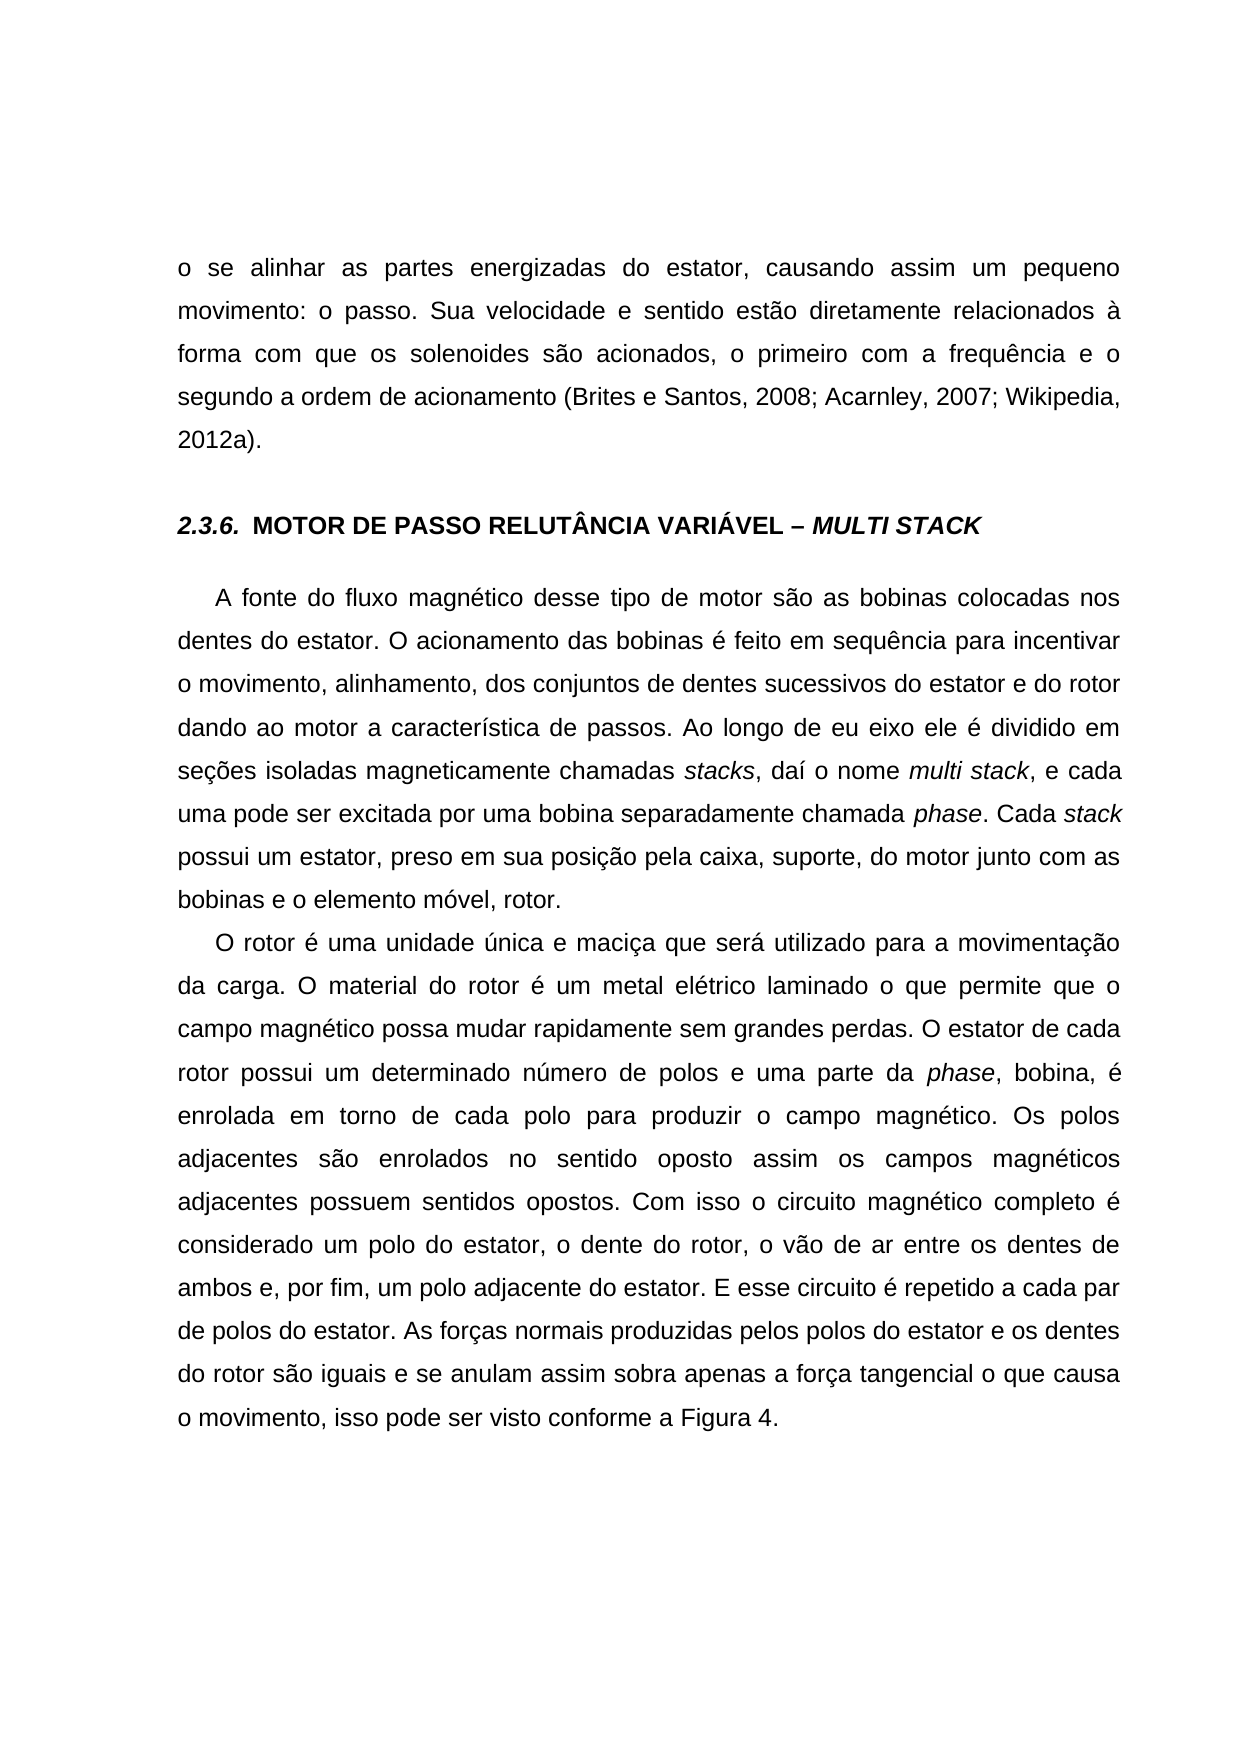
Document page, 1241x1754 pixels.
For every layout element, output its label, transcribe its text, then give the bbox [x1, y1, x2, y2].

text A fonte do fluxo magnético desse tipo de motor são as bobinas colocadas nos dentes do estator. O acionamento das bobinas é feito em sequência para incentivar o movimento, alinhamento, dos conjuntos de dentes sucessivos do estator e do rotor dando ao motor a característica de passos. Ao longo de eu eixo ele é dividido em seções isoladas magneticamente chamadas stacks, daí o nome multi stack, e cada uma pode ser excitada por uma bobina separadamente chamada phase. Cada stack possui um estator, preso em sua posição pela caixa, suporte, do motor junto com as bobinas e o elemento móvel, rotor. [177, 583, 1122, 914]
text O rotor é uma unidade única e maciça que será utilizado para a movimentação da carga. O material do rotor é um metal elétrico laminado o que permite que o campo magnético possa mudar rapidamente sem grandes perdas. O estator de cada rotor possui um determinado número de polos e uma parte da phase, bobina, é enrolada em torno de cada polo para produzir o campo magnético. Os polos adjacentes são enrolados no sentido oposto assim os campos magnéticos adjacentes possuem sentidos opostos. Com isso o circuito magnético completo é considerado um polo do estator, o dente do rotor, o vão de ar entre os dentes de ambos e, por fim, um polo adjacente do estator. E esse circuito é repetido a cada par de polos do estator. As forças normais produzidas pelos polos do estator e os dentes do rotor são iguais e se anulam assim sobra apenas a força tangencial o que causa o movimento, isso pode ser visto conforme a Figura 4. [177, 928, 1122, 1431]
subtitle MOTOR DE PASSO RELUTÂNCIA VARIÁVEL – MULTI STACK [177, 511, 1122, 540]
text o se alinhar as partes energizadas do estator, causando assim um pequeno movimento: o passo. Sua velocidade e sentido estão diretamente relacionados à forma com que os solenoides são acionados, o primeiro com a frequência e o segundo a ordem de acionamento (Brites e Santos, 2008; Acarnley, 2007; Wikipedia, 2012a). [177, 177, 1122, 454]
